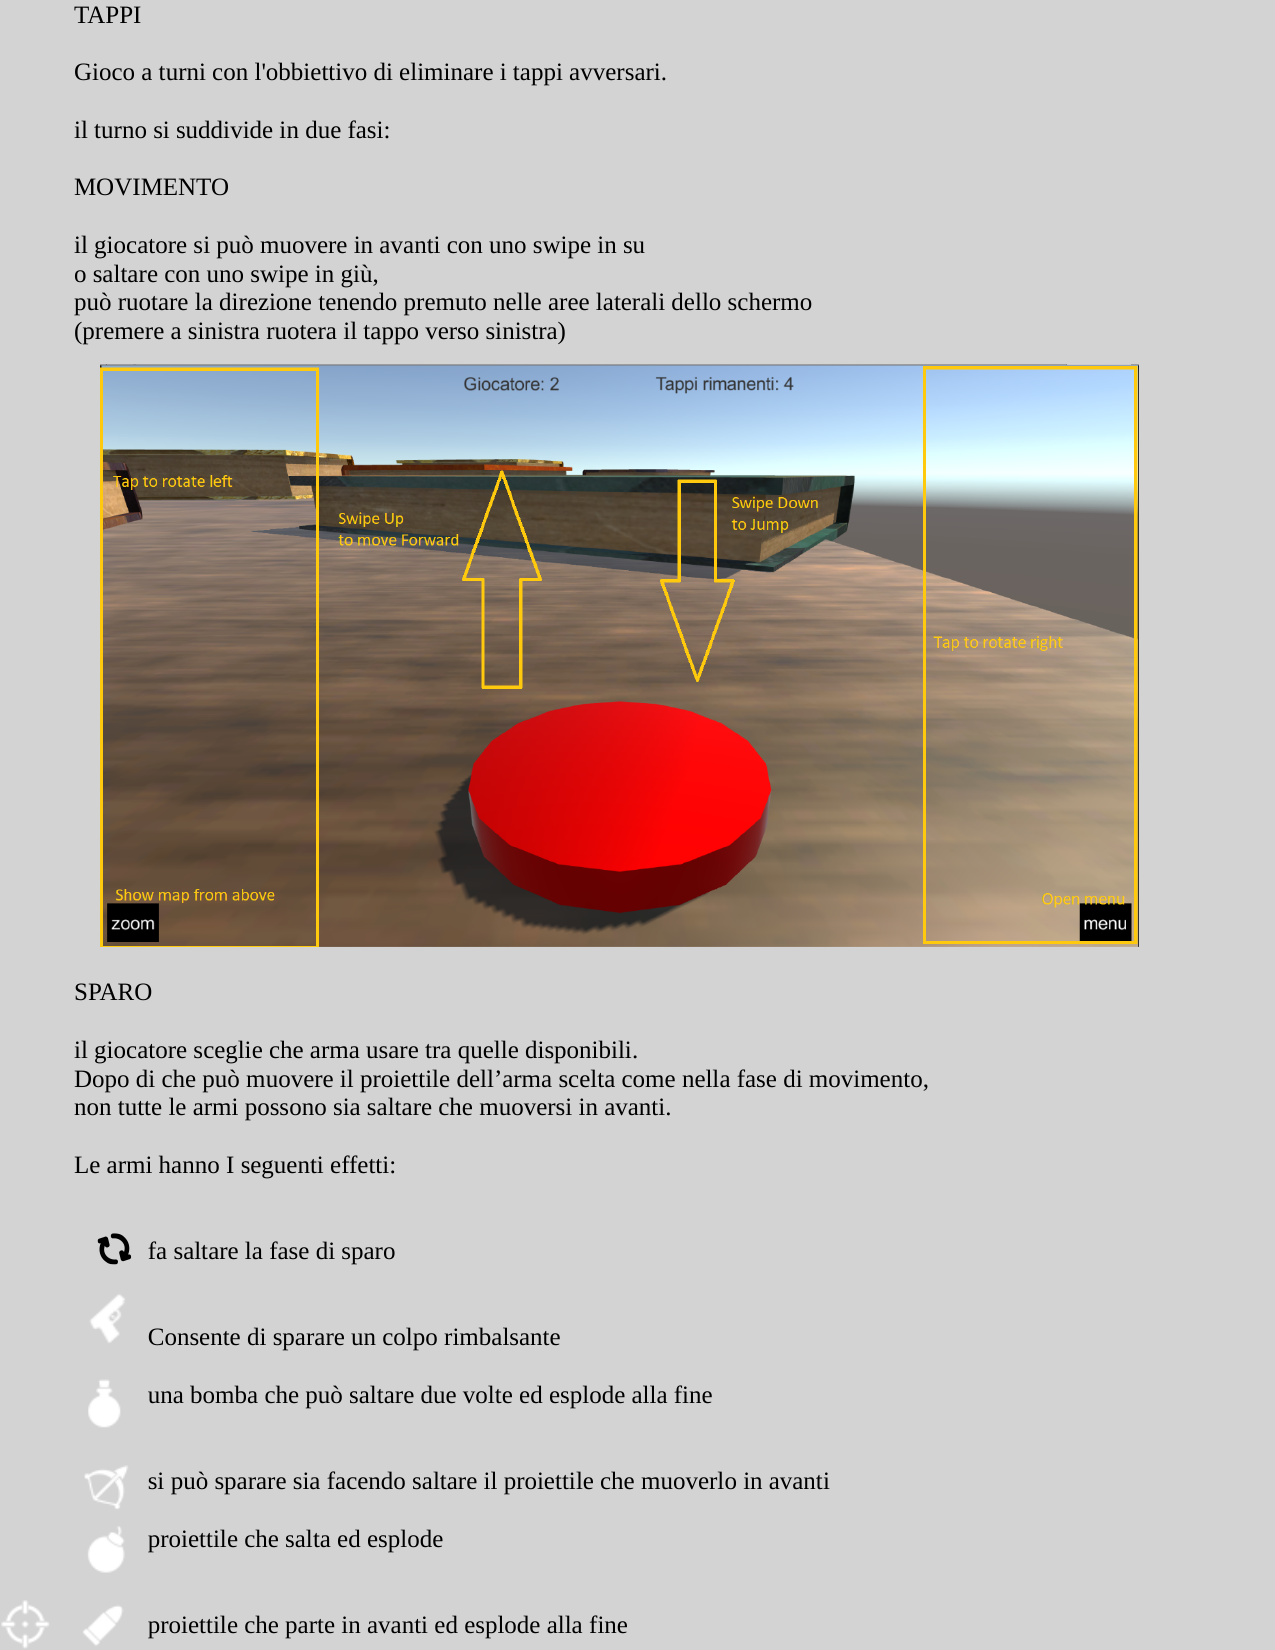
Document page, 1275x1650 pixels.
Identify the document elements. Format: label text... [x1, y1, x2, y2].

text Dopo di che può muovere il proiettile dell’arma scelta come nella fase di movimento, [0, 1064, 1275, 1092]
picture [0, 1600, 50, 1650]
picture [100, 364, 1139, 947]
text [0, 1466, 82, 1495]
text il giocatore sceglie che arma usare tra quelle disponibili. [0, 1035, 1275, 1064]
picture [79, 1600, 130, 1650]
text fa saltare la fase di sparo [140, 1236, 1275, 1265]
text SPARO [0, 977, 1275, 1006]
text il giocatore si può muovere in avanti con uno swipe in su [0, 230, 1275, 259]
text proiettile che parte in avanti ed esplode alla fine [130, 1610, 1275, 1639]
picture [79, 1378, 130, 1429]
text [0, 1380, 79, 1409]
text TAPPI [0, 0, 1275, 29]
text Consente di sparare un colpo rimbalsante [0, 1322, 1275, 1351]
text una bomba che può saltare due volte ed esplode alla fine [130, 1380, 1275, 1409]
text Gioco a turni con l'obbiettivo di eliminare i tappi avversari. [0, 57, 1275, 86]
text può ruotare la direzione tenendo premuto nelle aree laterali dello schermo [0, 287, 1275, 316]
text proiettile che salta ed esplode [0, 1524, 1275, 1552]
picture [89, 1223, 140, 1275]
picture [82, 1525, 133, 1576]
picture [82, 1461, 133, 1512]
text [0, 1236, 89, 1265]
text Le armi hanno I seguenti effetti: [0, 1150, 1275, 1179]
text MOVIMENTO [0, 172, 1275, 201]
text non tutte le armi possono sia saltare che muoversi in avanti. [0, 1092, 1275, 1121]
text o saltare con uno swipe in giù, [0, 259, 1275, 287]
text si può sparare sia facendo saltare il proiettile che muoverlo in avanti [133, 1466, 1275, 1495]
text il turno si suddivide in due fasi: [0, 115, 1275, 144]
text (premere a sinistra ruotera il tappo verso sinistra) [0, 316, 1275, 345]
picture [82, 1292, 142, 1346]
